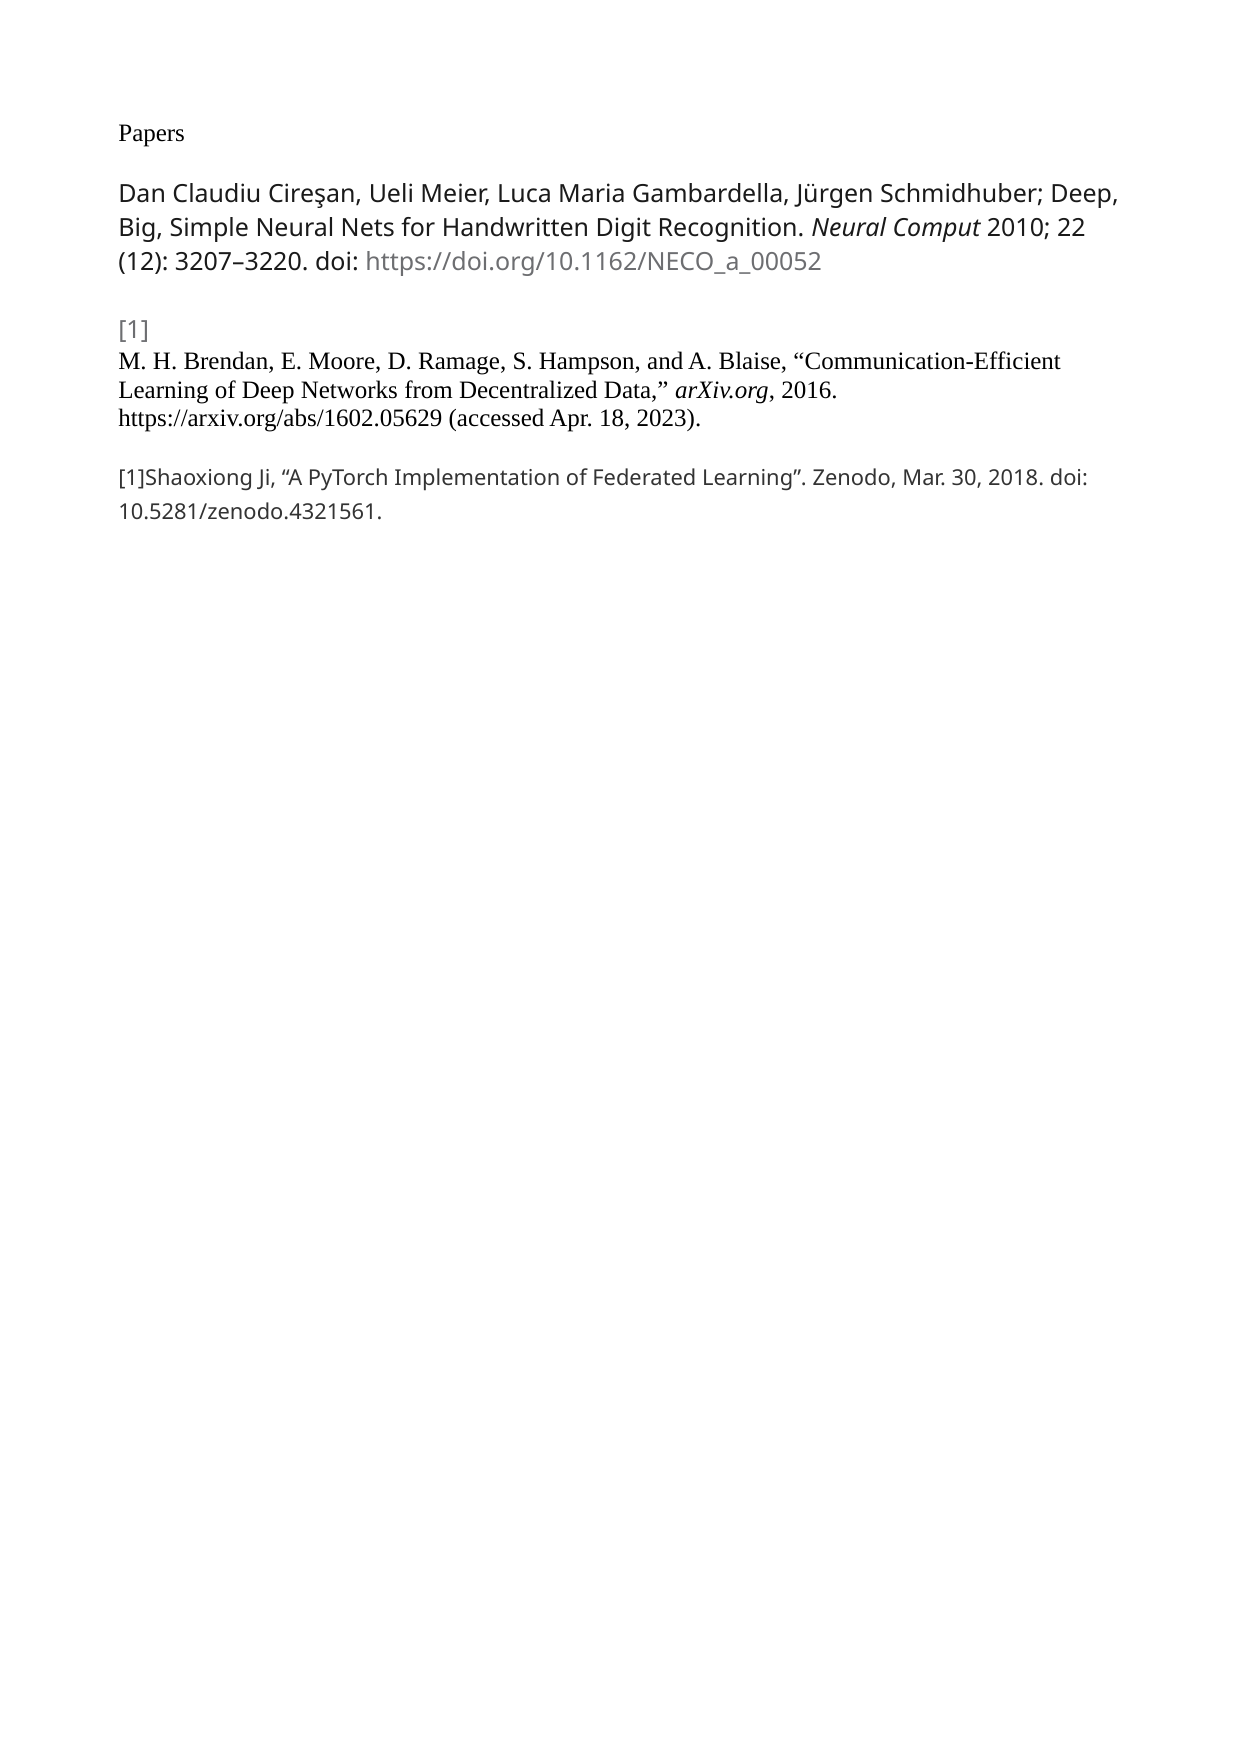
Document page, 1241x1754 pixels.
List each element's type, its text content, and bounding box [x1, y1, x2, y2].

text Papers [118, 118, 1122, 147]
text Dan Claudiu Cireşan, Ueli Meier, Luca Maria Gambardella, Jürgen Schmidhuber; Deep, Big, Simple Neural Nets for Handwritten Digit Recognition. Neural Comput 2010; 22 (12): 3207–3220. doi: https://doi.org/10.1162/NECO_a_00052 [118, 176, 1122, 278]
text M. H. Brendan, E. Moore, D. Ramage, S. Hampson, and A. Blaise, “Communication-Efficient Learning of Deep Networks from Decentralized Data,” arXiv.org, 2016. https://arxiv.org/abs/1602.05629 (accessed Apr. 18, 2023). [118, 346, 1122, 432]
text [1] [118, 312, 1122, 346]
text [1]Shaoxiong Ji, “A PyTorch Implementation of Federated Learning”. Zenodo, Mar. 30, 2018. doi: 10.5281/zenodo.4321561.‌ [118, 462, 1122, 526]
